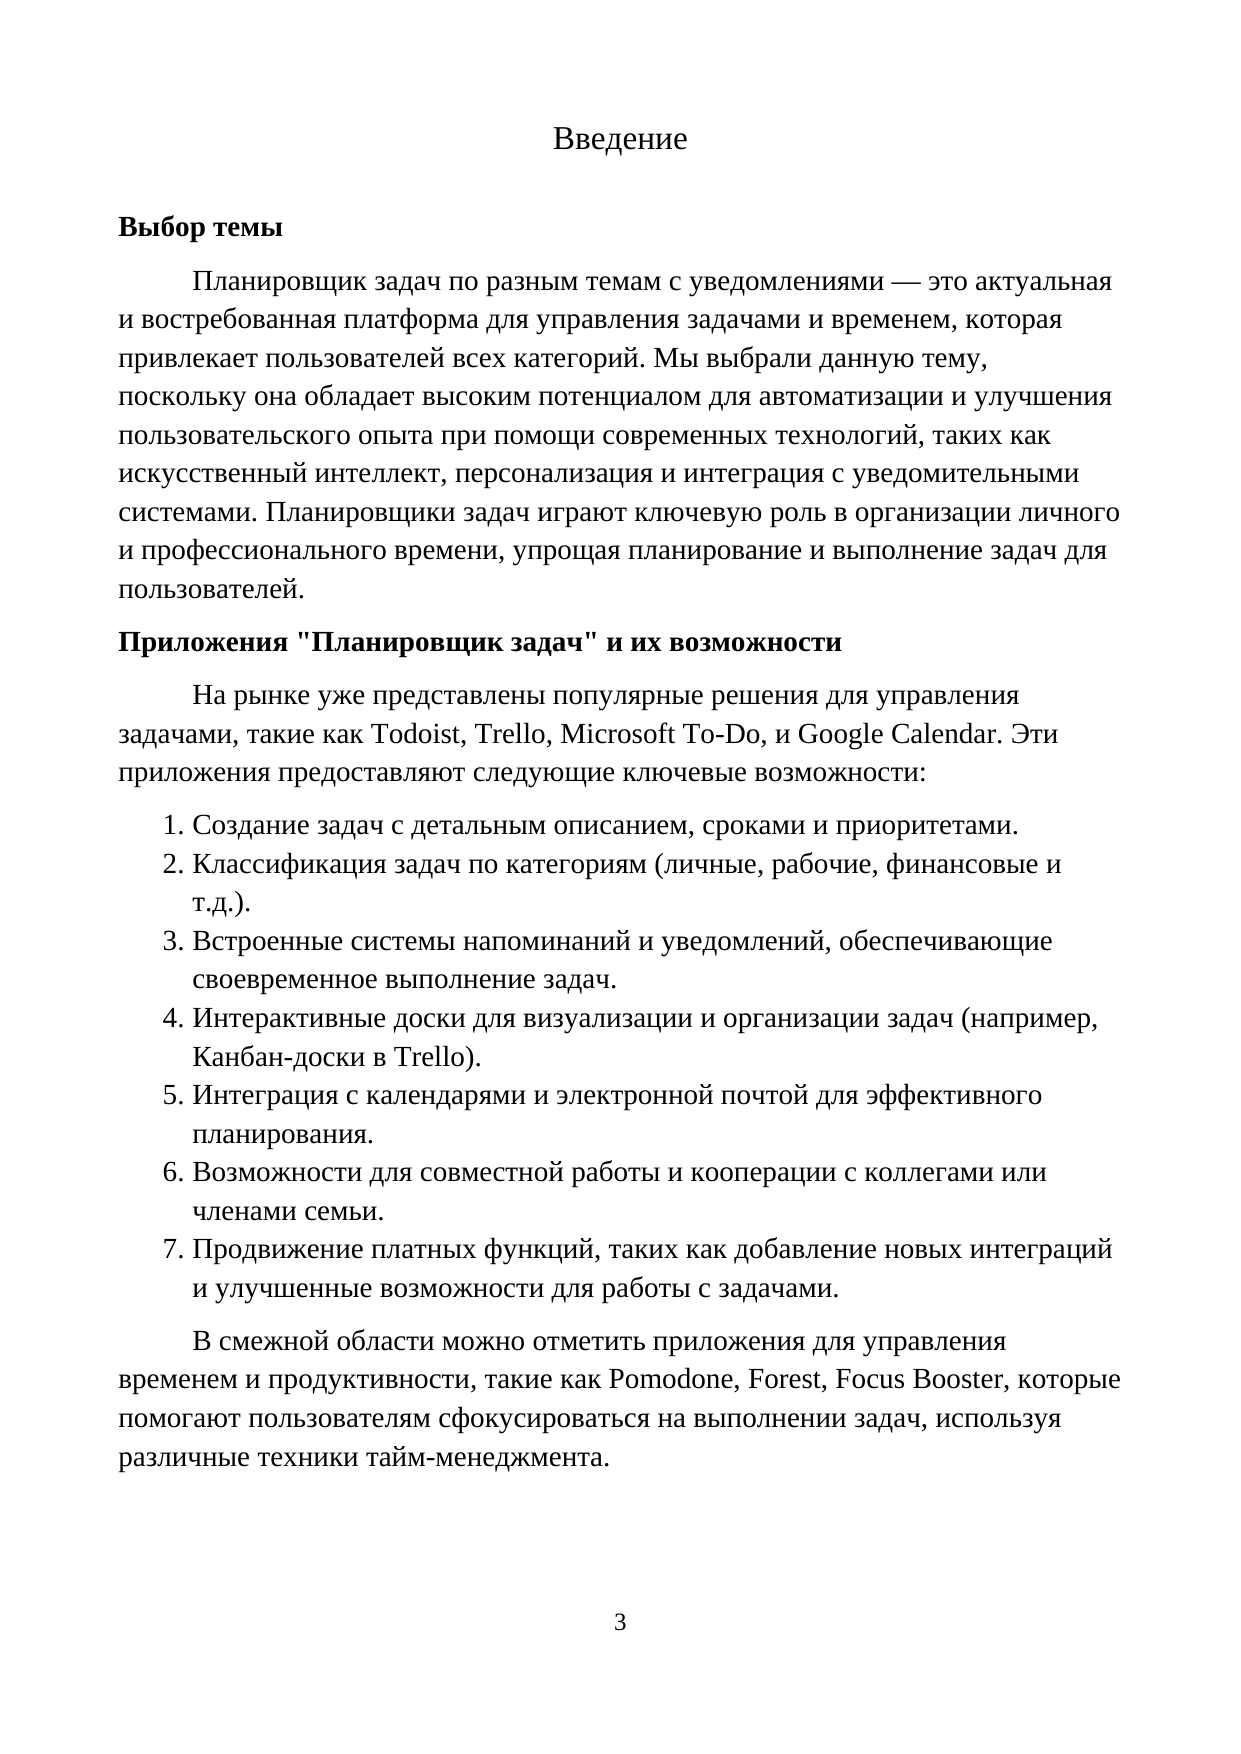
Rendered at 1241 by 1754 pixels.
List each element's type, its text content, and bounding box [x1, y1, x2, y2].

text Приложения "Планировщик задач" и их возможности [118, 624, 1122, 658]
list Интеграция с календарями и электронной почтой для эффективного планирования. [162, 1077, 1122, 1149]
list Встроенные системы напоминаний и уведомлений, обеспечивающие своевременное выполнение задач. [162, 923, 1122, 995]
list Создание задач с детальным описанием, сроками и приоритетами. [162, 807, 1122, 841]
text Введение [118, 118, 1122, 156]
text Планировщик задач по разным темам с уведомлениями — это актуальная и востребованная платформа для управления задачами и временем, которая привлекает пользователей всех категорий. Мы выбрали данную тему, поскольку она обладает высоким потенциалом для автоматизации и улучшения пользовательского опыта при помощи современных технологий, таких как искусственный интеллект, персонализация и интеграция с уведомительными системами. Планировщики задач играют ключевую роль в организации личного и профессионального времени, упрощая планирование и выполнение задач для пользователей. [118, 263, 1122, 604]
list Классификация задач по категориям (личные, рабочие, финансовые и т.д.). [162, 846, 1122, 918]
list Продвижение платных функций, таких как добавление новых интеграций и улучшенные возможности для работы с задачами. [162, 1231, 1122, 1303]
text Выбор темы [118, 209, 1122, 243]
list Интерактивные доски для визуализации и организации задач (например, Канбан-доски в Trello). [162, 1000, 1122, 1072]
text На рынке уже представлены популярные решения для управления задачами, такие как Todoist, Trello, Microsoft To-Do, и Google Calendar. Эти приложения предоставляют следующие ключевые возможности: [118, 677, 1122, 788]
text В смежной области можно отметить приложения для управления временем и продуктивности, такие как Pomodone, Forest, Focus Booster, которые помогают пользователям сфокусироваться на выполнении задач, используя различные техники тайм-менеджмента. [118, 1323, 1122, 1472]
list Возможности для совместной работы и кооперации с коллегами или членами семьи. [162, 1154, 1122, 1226]
